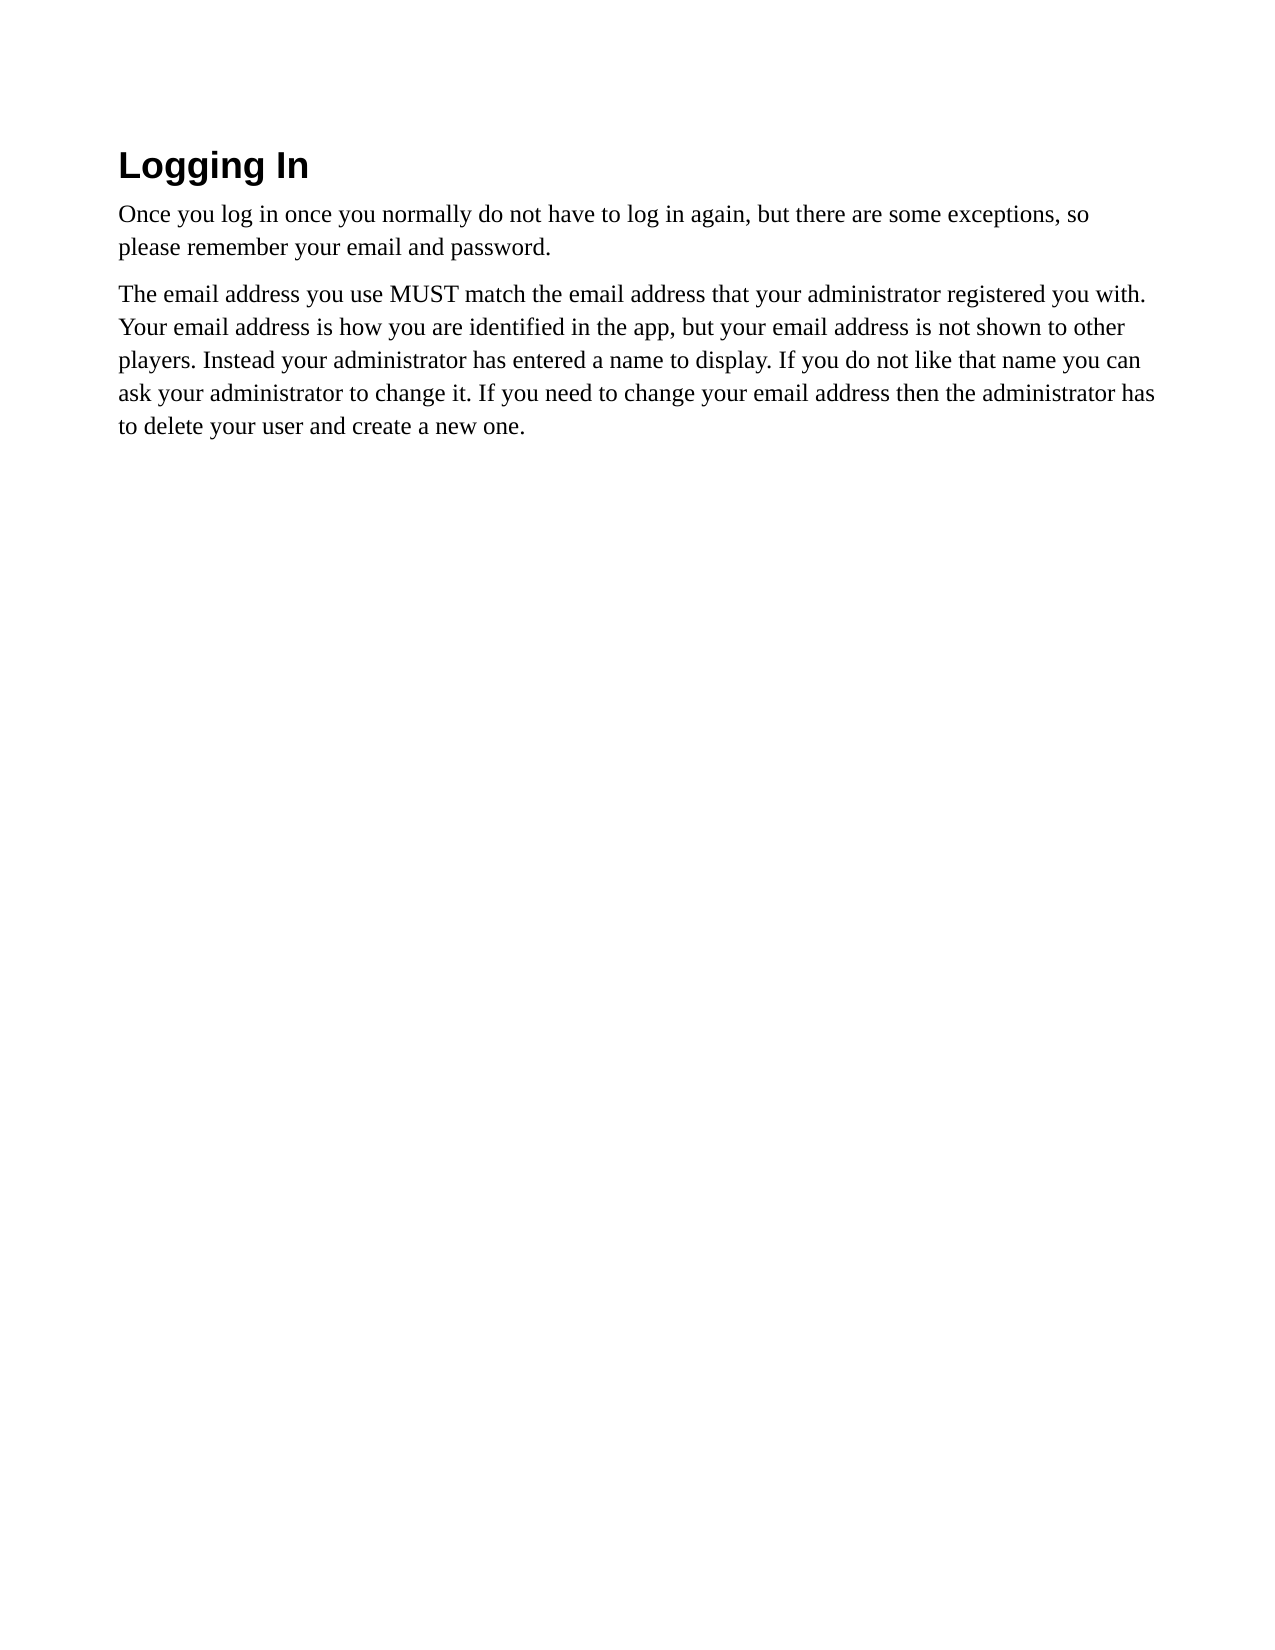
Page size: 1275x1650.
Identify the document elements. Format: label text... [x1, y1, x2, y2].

text Once you log in once you normally do not have to log in again, but there are some exceptions, so please remember your email and password. [118, 199, 1157, 261]
text The email address you use MUST match the email address that your administrator registered you with. Your email address is how you are identified in the app, but your email address is not shown to other players. Instead your administrator has entered a name to display. If you do not like that name you can ask your administrator to change it. If you need to change your email address then the administrator has to delete your user and create a new one. [118, 279, 1157, 440]
subtitle Logging In [118, 143, 1157, 186]
